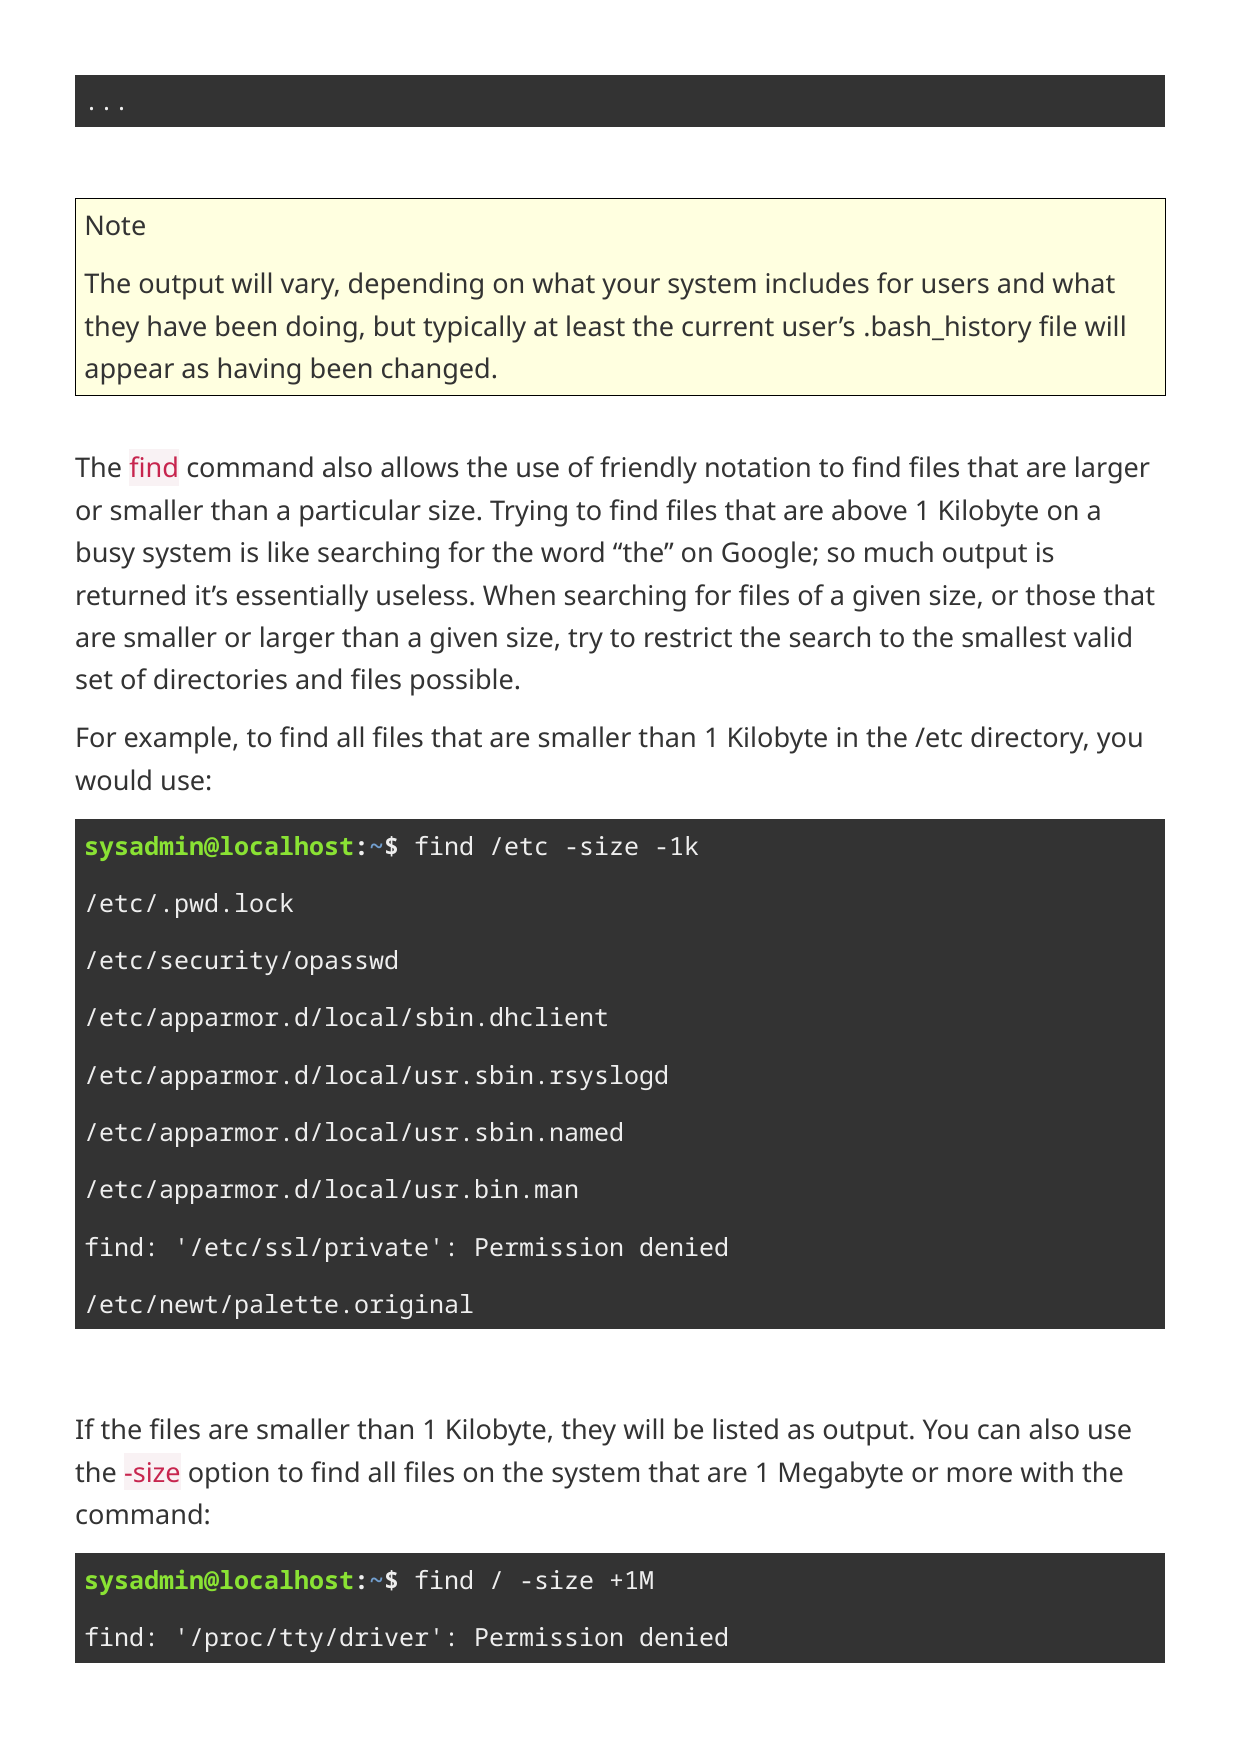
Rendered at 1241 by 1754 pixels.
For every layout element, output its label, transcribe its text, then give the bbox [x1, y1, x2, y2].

text /etc/apparmor.d/local/usr.sbin.rsyslogd [75, 1048, 1165, 1091]
text sysadmin@localhost:~$ find /etc -size -1k [75, 819, 1165, 862]
text For example, to find all files that are smaller than 1 Kilobyte in the /etc directory, you would use: [75, 719, 1165, 798]
text The find command also allows the use of friendly notation to find files that are larger or smaller than a particular size. Trying to find files that are above 1 Kilobyte on a busy system is like searching for the word “the” on Google; so much output is returned it’s essentially useless. When searching for files of a given size, or those that are smaller or larger than a given size, try to restrict the search to the smallest valid set of directories and files possible. [75, 449, 1165, 698]
text /etc/apparmor.d/local/sbin.dhclient [75, 991, 1165, 1034]
text find: '/proc/tty/driver': Permission denied [75, 1611, 1165, 1663]
text sysadmin@localhost:~$ find / -size +1M [75, 1553, 1165, 1597]
text /etc/.pwd.lock [75, 876, 1165, 919]
text /etc/apparmor.d/local/usr.bin.man [75, 1163, 1165, 1206]
text ... [75, 75, 1165, 127]
text find: '/etc/ssl/private': Permission denied [75, 1220, 1165, 1263]
text /etc/newt/palette.original [75, 1277, 1165, 1329]
text If the files are smaller than 1 Kilobyte, they will be listed as output. You can also use the -size option to find all files on the system that are 1 Megabyte or more with the command: [75, 1411, 1165, 1532]
text The output will vary, depending on what your system includes for users and what they have been doing, but typically at least the current user’s .bash_history file will appear as having been changed. [76, 256, 1165, 395]
text /etc/security/opasswd [75, 934, 1165, 977]
text Note [76, 199, 1165, 244]
text /etc/apparmor.d/local/usr.sbin.named [75, 1106, 1165, 1149]
